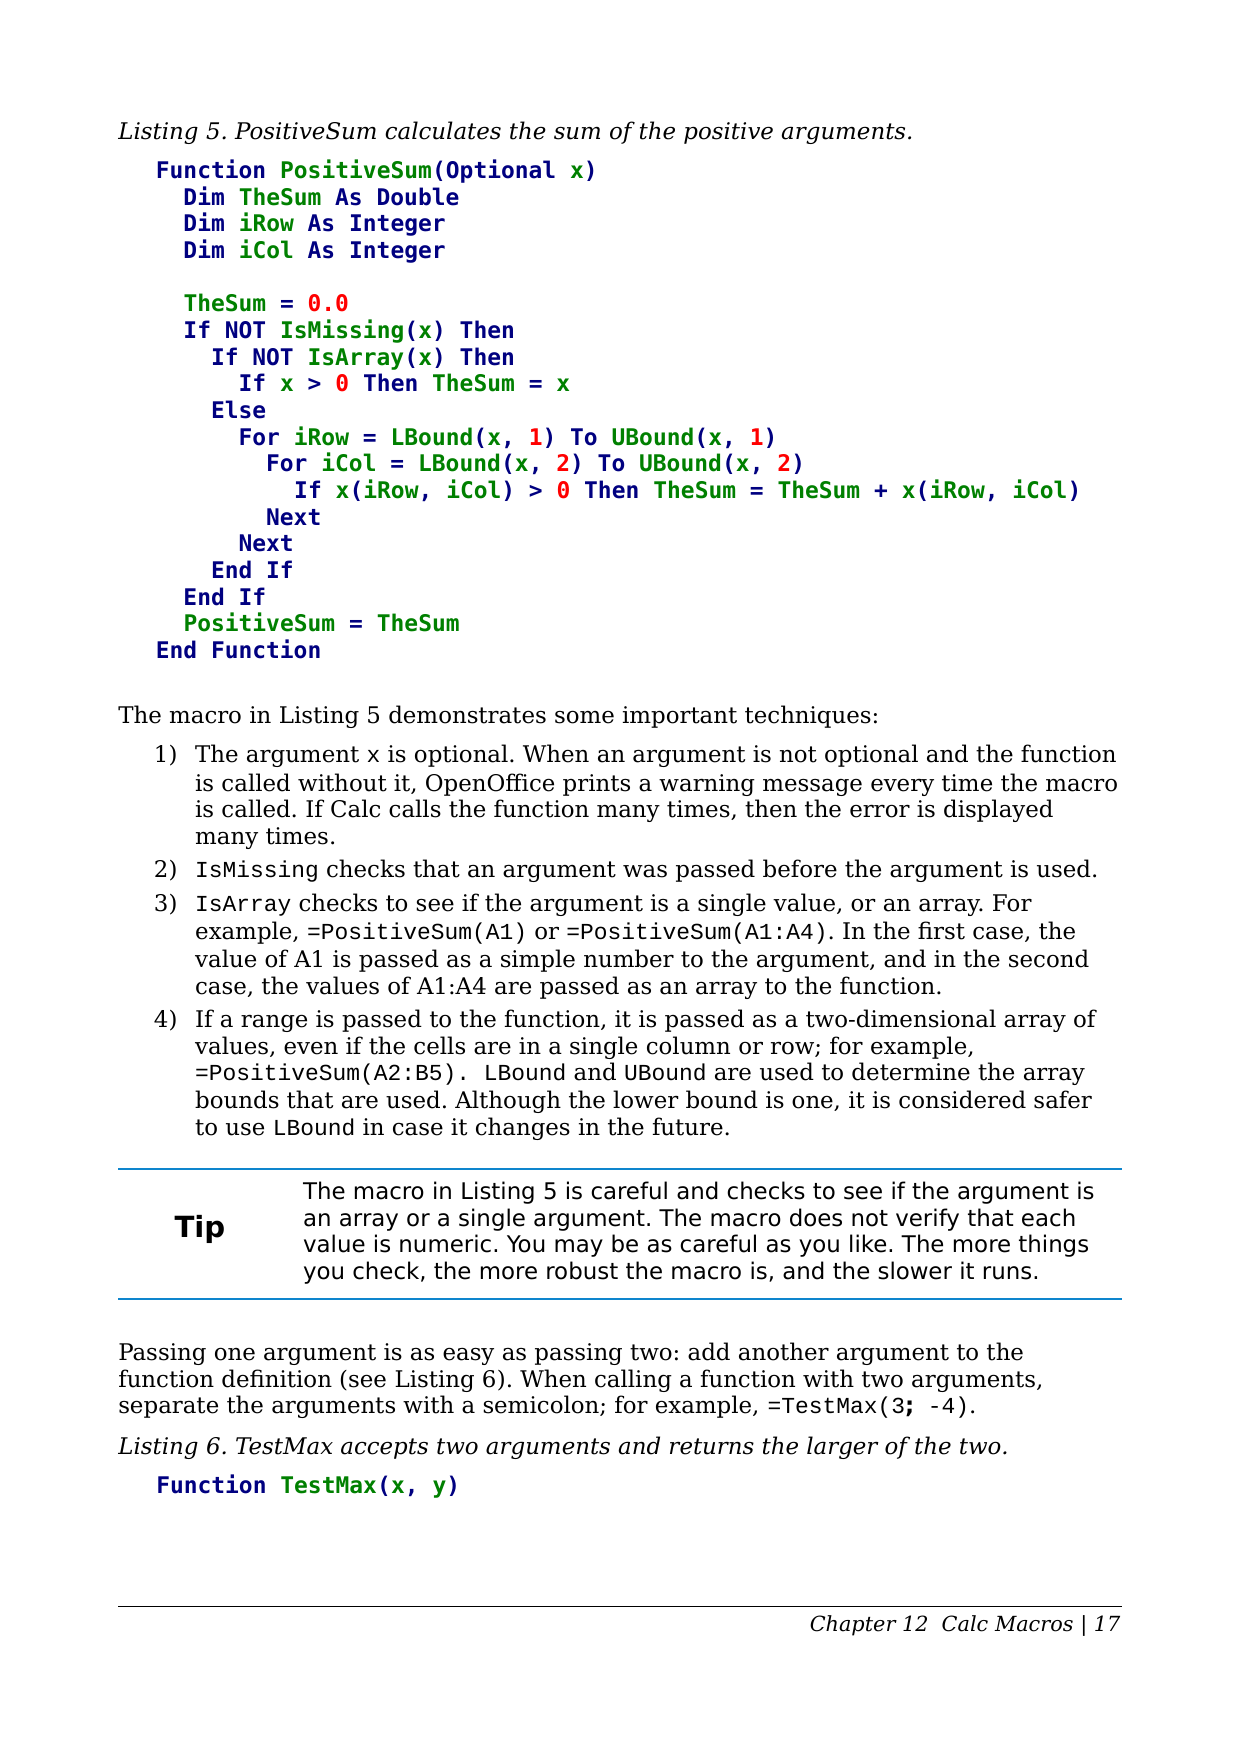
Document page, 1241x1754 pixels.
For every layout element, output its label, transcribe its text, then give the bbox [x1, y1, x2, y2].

list Listing 6. TestMax accepts two arguments and returns the larger of the two. [118, 1433, 1122, 1460]
text Passing one argument is as easy as passing two: add another argument to the function definition (see Listing 6). When calling a function with two arguments, separate the arguments with a semicolon; for example, =TestMax(3; -4). [118, 1339, 1122, 1421]
text Function PositiveSum(Optional x) [156, 157, 1092, 184]
table_header Tip [118, 1170, 281, 1298]
text If x(iRow, iCol) > 0 Then TheSum = TheSum + x(iRow, iCol) [156, 477, 1122, 504]
table_header The macro in Listing 5 is careful and checks to see if the argument is an array or a single argument. The macro does not verify that each value is numeric. You may be as careful as you like. The more things you check, the more robust the macro is, and the slower it runs. [281, 1170, 1122, 1298]
text Dim iCol As Integer [156, 237, 1092, 264]
text For iCol = LBound(x, 2) To UBound(x, 2) [156, 451, 1092, 477]
text Dim TheSum As Double [156, 184, 1092, 211]
list The argument x is optional. When an argument is not optional and the function is called without it, OpenOffice prints a warning message every time the macro is called. If Calc calls the function many times, then the error is displayed many times. [177, 742, 1122, 850]
text Function TestMax(x, y) [156, 1472, 1122, 1499]
text End If [156, 557, 1092, 584]
list Listing 5. PositiveSum calculates the sum of the positive arguments. [118, 118, 1122, 145]
text For iRow = LBound(x, 1) To UBound(x, 1) [156, 424, 1092, 451]
list If a range is passed to the function, it is passed as a two-dimensional array of values, even if the cells are in a single column or row; for example, =PositiveSum(A2:B5). LBound and UBound are used to determine the array bounds that are used. Although the lower bound is one, it is considered safer to use LBound in case it changes in the future. [177, 1006, 1122, 1142]
text End Function [156, 637, 1092, 664]
text If x > 0 Then TheSum = x [156, 371, 1092, 397]
text PositiveSum = TheSum [156, 611, 1092, 637]
list IsMissing checks that an argument was passed before the argument is used. [177, 856, 1122, 884]
text The macro in Listing 5 demonstrates some important techniques: [118, 703, 1122, 729]
text TheSum = 0.0 [156, 291, 1092, 317]
text Next [156, 504, 1092, 531]
text Else [156, 397, 1092, 424]
text Next [156, 531, 1092, 557]
list IsArray checks to see if the argument is a single value, or an array. For example, =PositiveSum(A1) or =PositiveSum(A1:A4). In the first case, the value of A1 is passed as a simple number to the argument, and in the second case, the values of A1:A4 are passed as an array to the function. [177, 890, 1122, 1000]
text Dim iRow As Integer [156, 211, 1092, 237]
text If NOT IsMissing(x) Then [156, 317, 1092, 344]
text If NOT IsArray(x) Then [156, 344, 1092, 371]
text End If [156, 584, 1092, 611]
